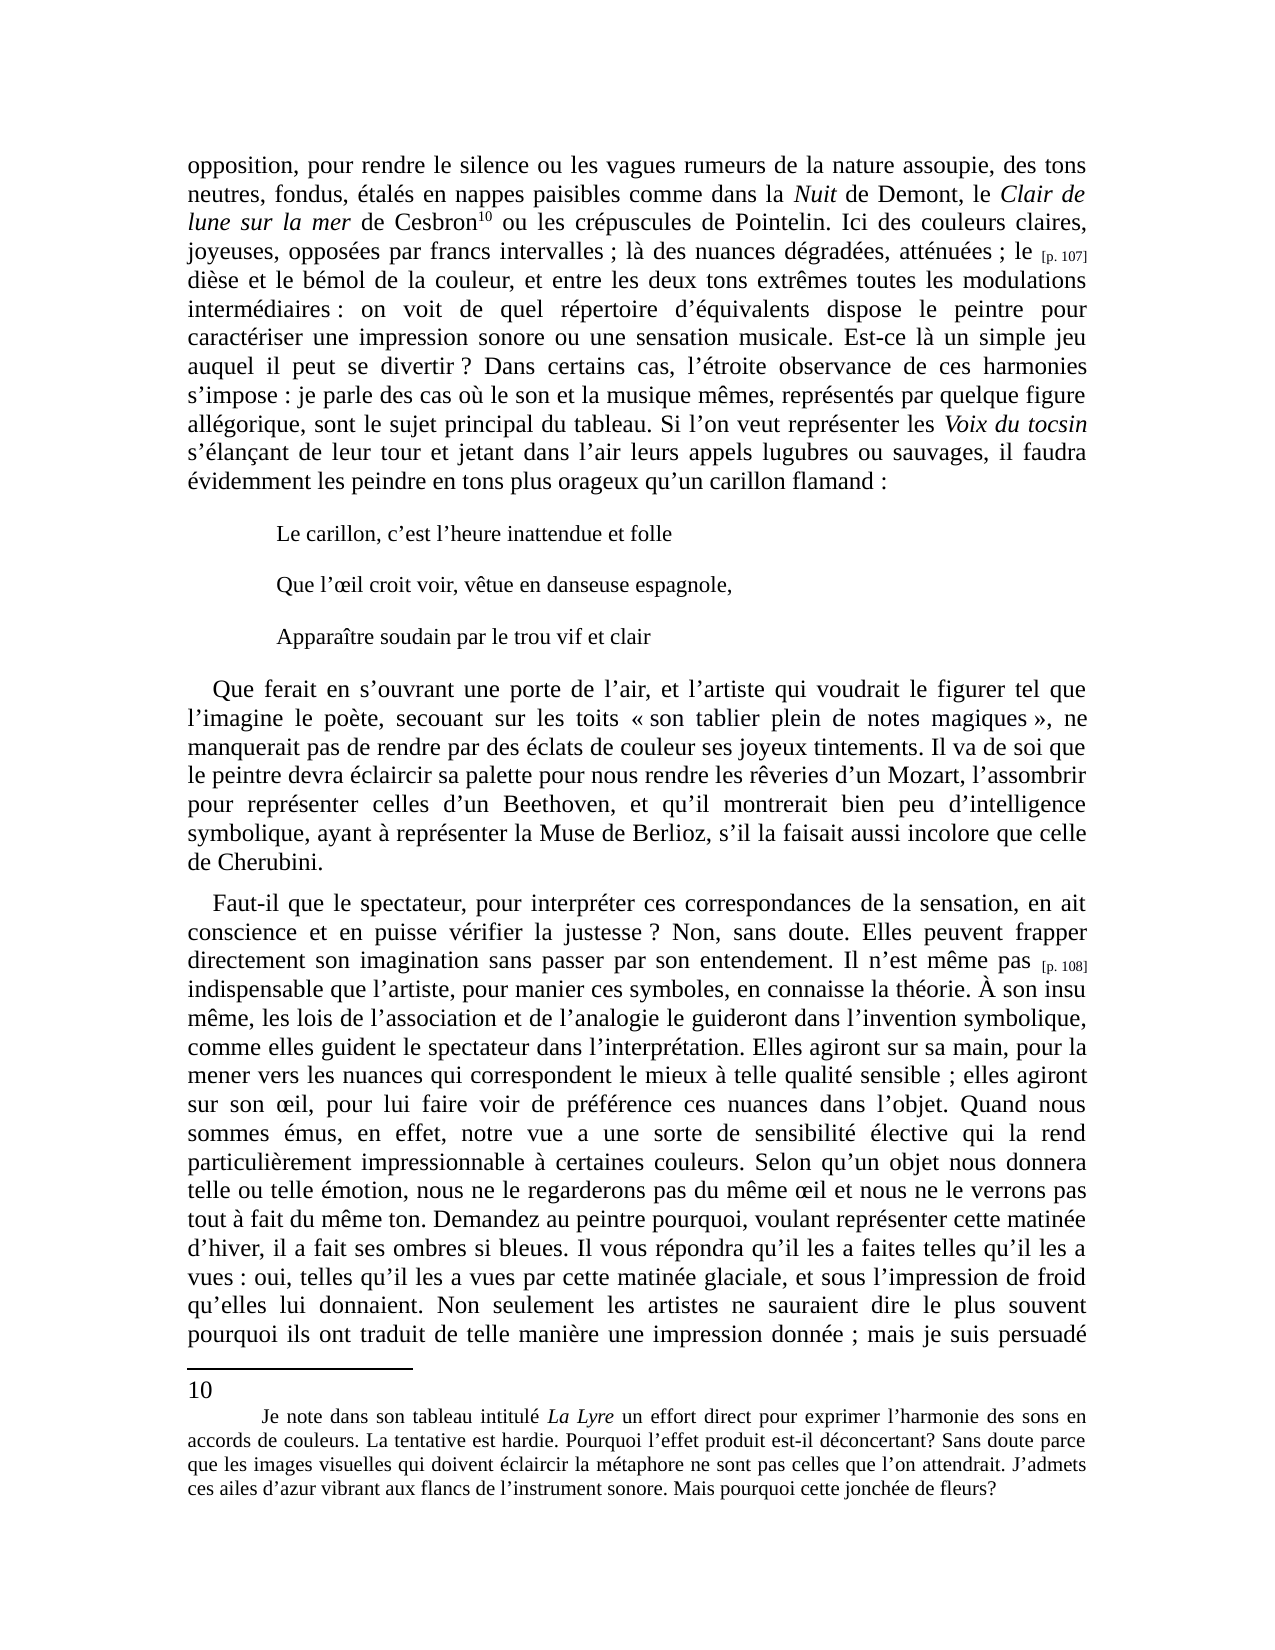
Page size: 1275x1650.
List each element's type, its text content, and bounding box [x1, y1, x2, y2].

text Que ferait en s’ouvrant une porte de l’air, et l’artiste qui voudrait le figurer tel que l’imagine le poète, secouant sur les toits « son tablier plein de notes magiques », ne manquerait pas de rendre par des éclats de couleur ses joyeux tintements. Il va de soi que le peintre devra éclaircir sa palette pour nous rendre les rêveries d’un Mozart, l’assombrir pour représenter celles d’un Beethoven, et qu’il montrerait bien peu d’intelligence symbolique, ayant à représenter la Muse de Berlioz, s’il la faisait aussi incolore que celle de Cherubini. [187, 674, 1087, 875]
text Apparaître soudain par le trou vif et clair [276, 623, 1087, 649]
text Faut-il que le spectateur, pour interpréter ces correspondances de la sensation, en ait conscience et en puisse vérifier la justesse ? Non, sans doute. Elles peuvent frapper directement son imagination sans passer par son entendement. Il n’est même pas [p. 108] indispensable que l’artiste, pour manier ces symboles, en connaisse la théorie. À son insu même, les lois de l’association et de l’analogie le guideront dans l’invention symbolique, comme elles guident le spectateur dans l’interprétation. Elles agiront sur sa main, pour la mener vers les nuances qui correspondent le mieux à telle qualité sensible ; elles agiront sur son œil, pour lui faire voir de préférence ces nuances dans l’objet. Quand nous sommes émus, en effet, notre vue a une sorte de sensibilité élective qui la rend particulièrement impressionnable à certaines couleurs. Selon qu’un objet nous donnera telle ou telle émotion, nous ne le regarderons pas du même œil et nous ne le verrons pas tout à fait du même ton. Demandez au peintre pourquoi, voulant représenter cette matinée d’hiver, il a fait ses ombres si bleues. Il vous répondra qu’il les a faites telles qu’il les a vues : oui, telles qu’il les a vues par cette matinée glaciale, et sous l’impression de froid qu’elles lui donnaient. Non seulement les artistes ne sauraient dire le plus souvent pourquoi ils ont traduit de telle manière une impression donnée ; mais je suis persuadé [187, 888, 1087, 1348]
text Le carillon, c’est l’heure inattendue et folle [276, 520, 1087, 546]
text Je note dans son tableau intitulé La Lyre un effort direct pour exprimer l’harmonie des sons en accords de couleurs. La tentative est hardie. Pourquoi l’effet produit est-il déconcertant? Sans doute parce que les images visuelles qui doivent éclaircir la métaphore ne sont pas celles que l’on attendrait. J’admets ces ailes d’azur vibrant aux flancs de l’instrument sonore. Mais pourquoi cette jonchée de fleurs? [187, 1404, 1087, 1500]
text opposition, pour rendre le silence ou les vagues rumeurs de la nature assoupie, des tons neutres, fondus, étalés en nappes paisibles comme dans la Nuit de Demont, le Clair de lune sur la mer de Cesbron ou les crépuscules de Pointelin. Ici des couleurs claires, joyeuses, opposées par francs intervalles ; là des nuances dégradées, atténuées ; le [p. 107] dièse et le bémol de la couleur, et entre les deux tons extrêmes toutes les modulations intermédiaires : on voit de quel répertoire d’équivalents dispose le peintre pour caractériser une impression sonore ou une sensation musicale. Est-ce là un simple jeu auquel il peut se divertir ? Dans certains cas, l’étroite observance de ces harmonies s’impose : je parle des cas où le son et la musique mêmes, représentés par quelque figure allégorique, sont le sujet principal du tableau. Si l’on veut représenter les Voix du tocsin s’élançant de leur tour et jetant dans l’air leurs appels lugubres ou sauvages, il faudra évidemment les peindre en tons plus orageux qu’un carillon flamand : [187, 150, 1087, 495]
text Que l’œil croit voir, vêtue en danseuse espagnole, [276, 571, 1087, 598]
